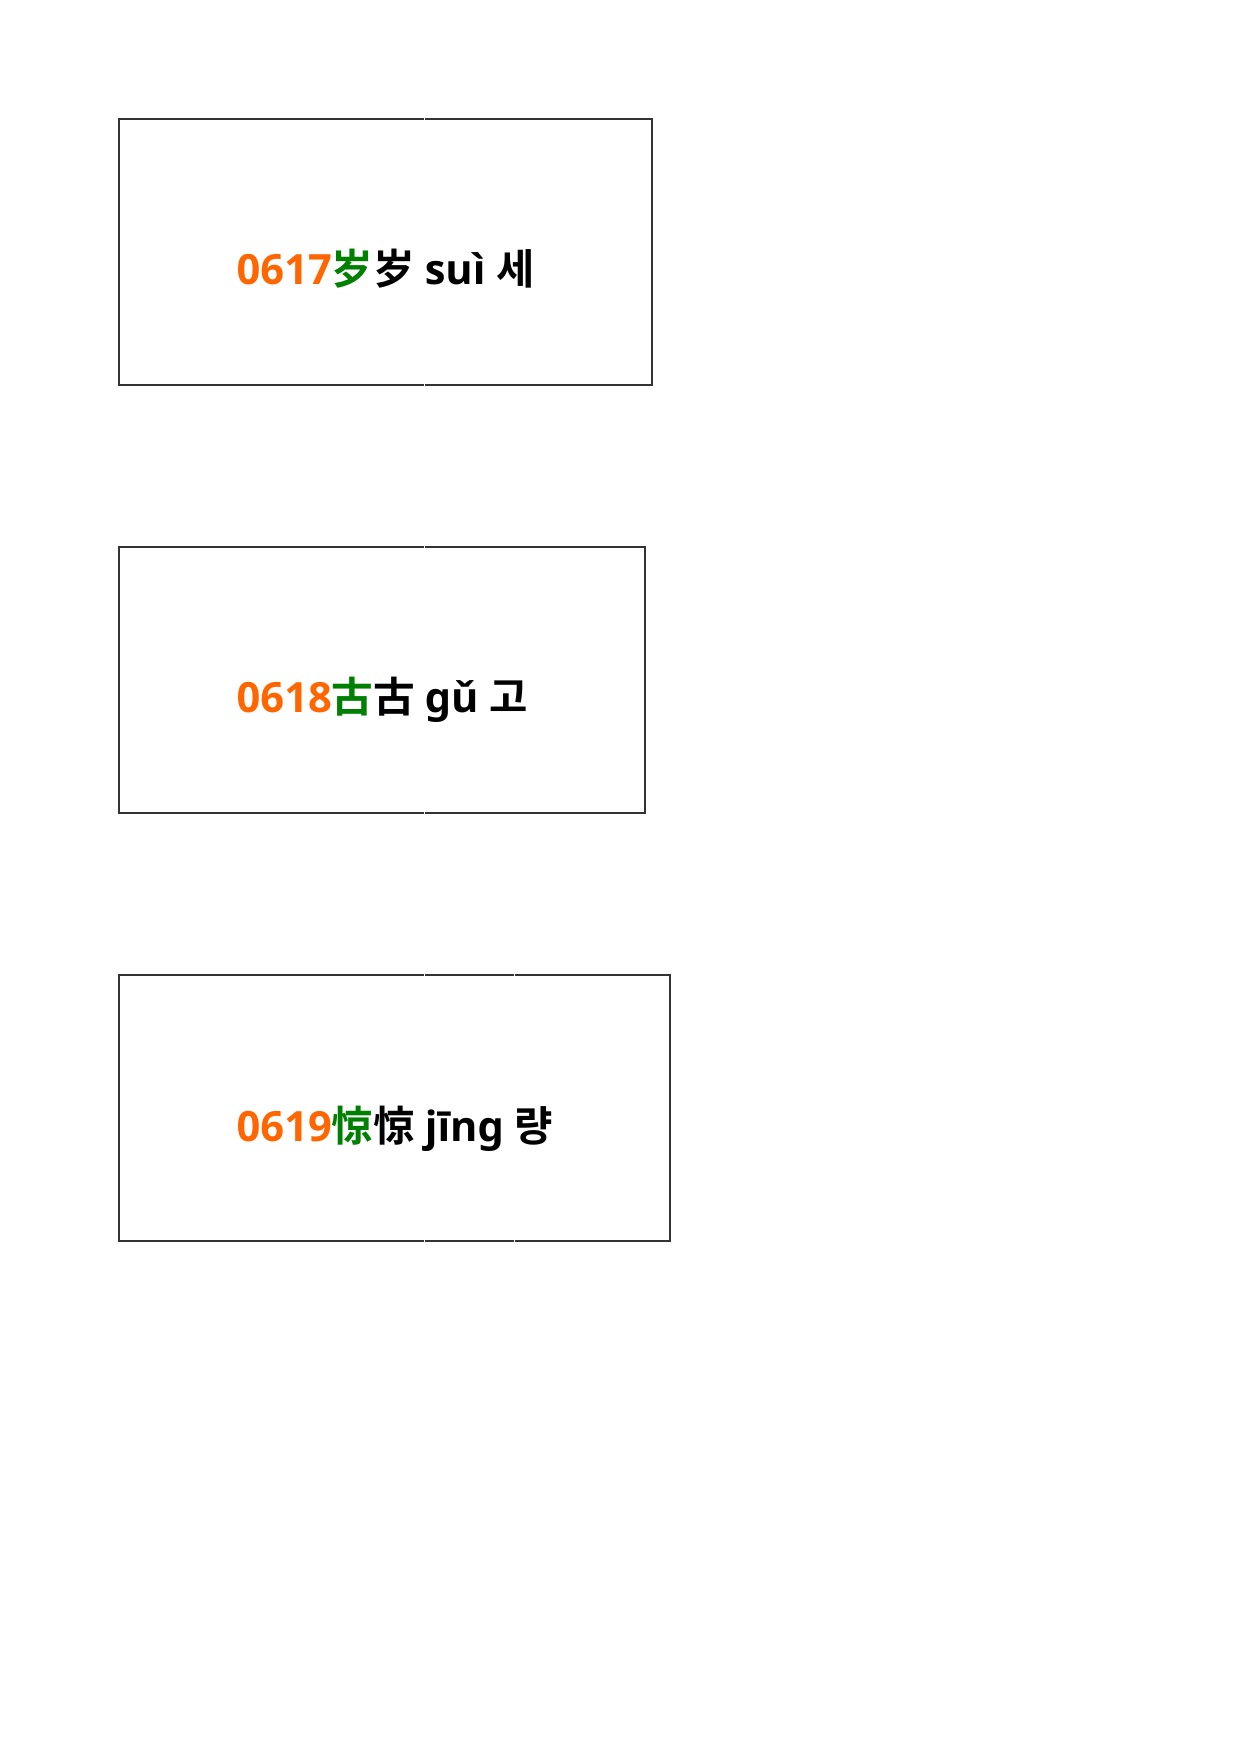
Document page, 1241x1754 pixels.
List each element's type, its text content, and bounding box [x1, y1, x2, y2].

text [671, 974, 1122, 1242]
text 0619惊惊 jīng 량 [120, 975, 669, 1241]
text 0618古古 gǔ 고 [120, 547, 644, 813]
text [646, 546, 1122, 814]
text 0617岁岁 suì 세 [120, 119, 651, 385]
text [653, 118, 1122, 386]
